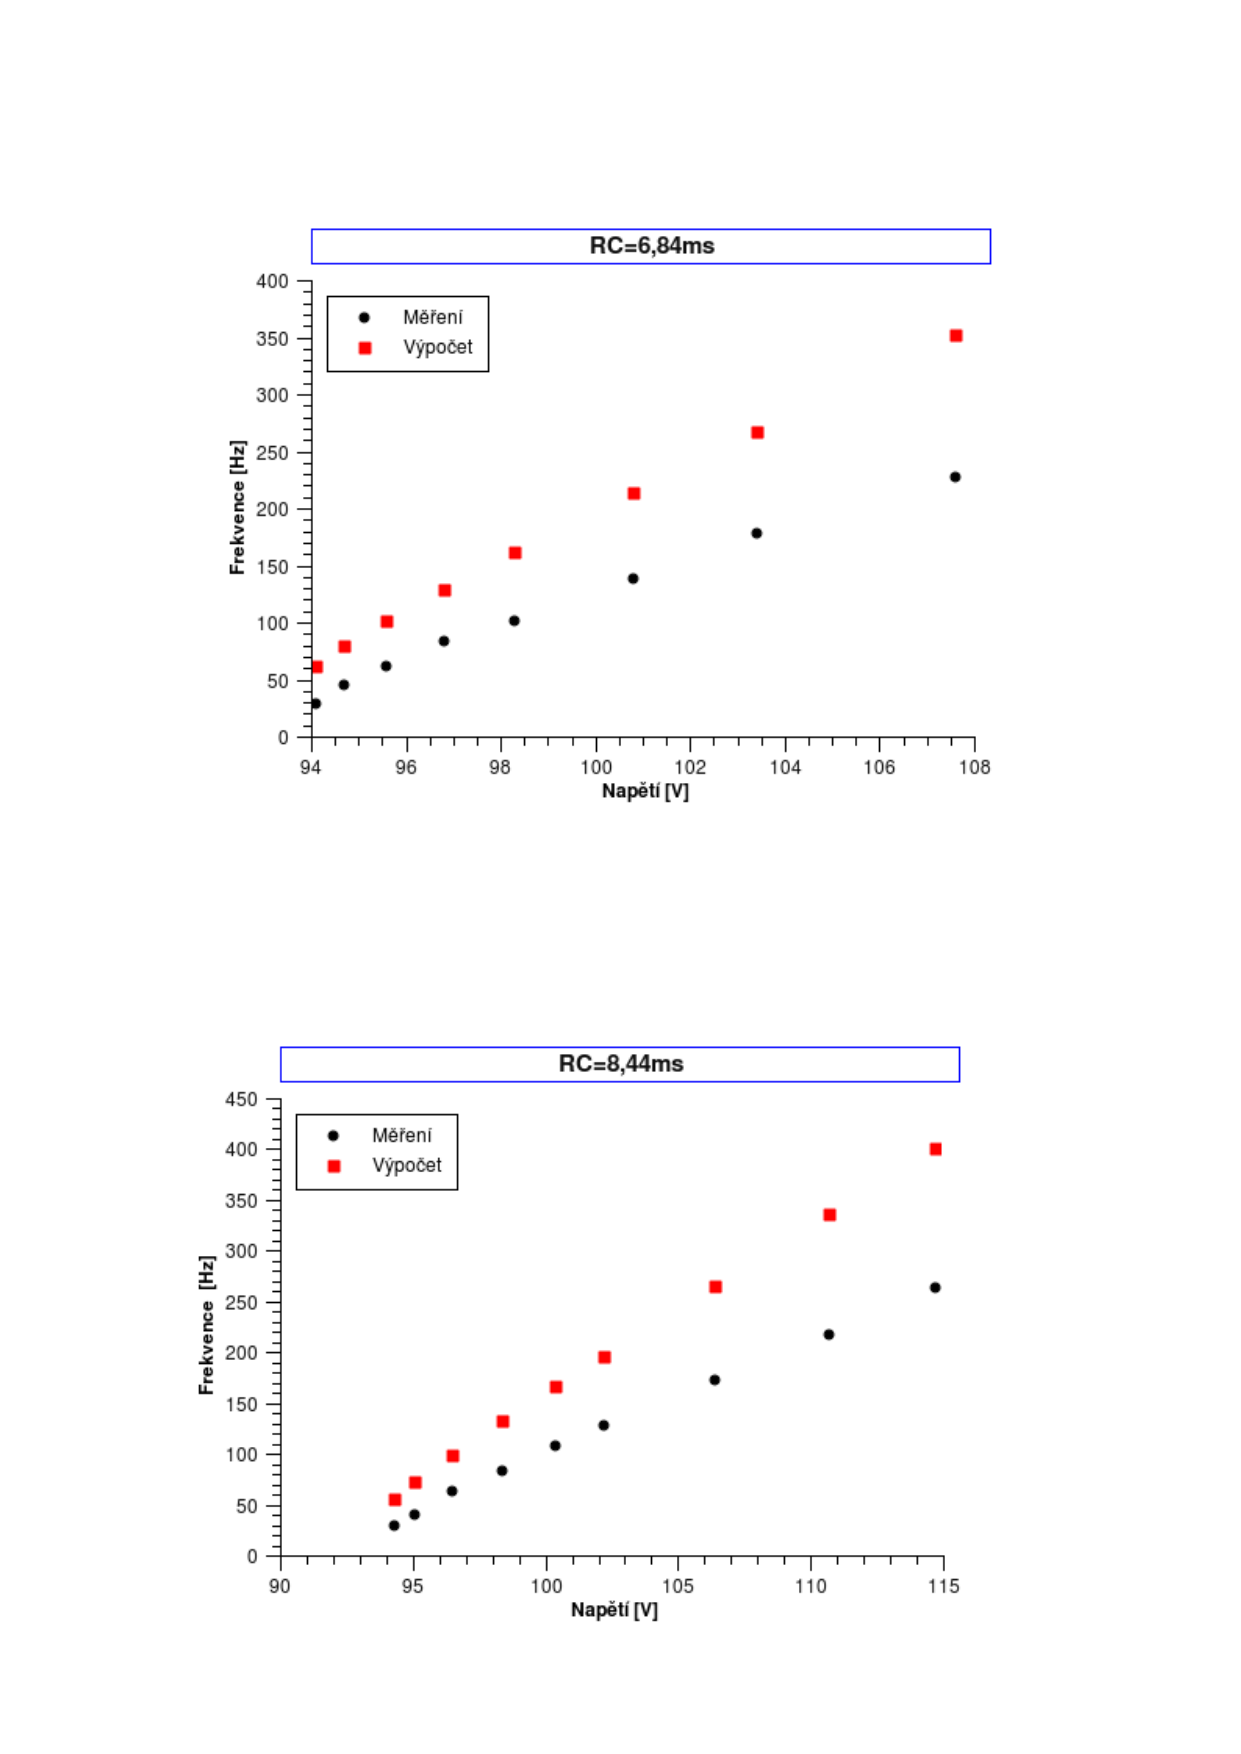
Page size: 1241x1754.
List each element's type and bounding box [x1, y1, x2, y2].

picture [216, 221, 1001, 818]
picture [185, 1040, 970, 1637]
